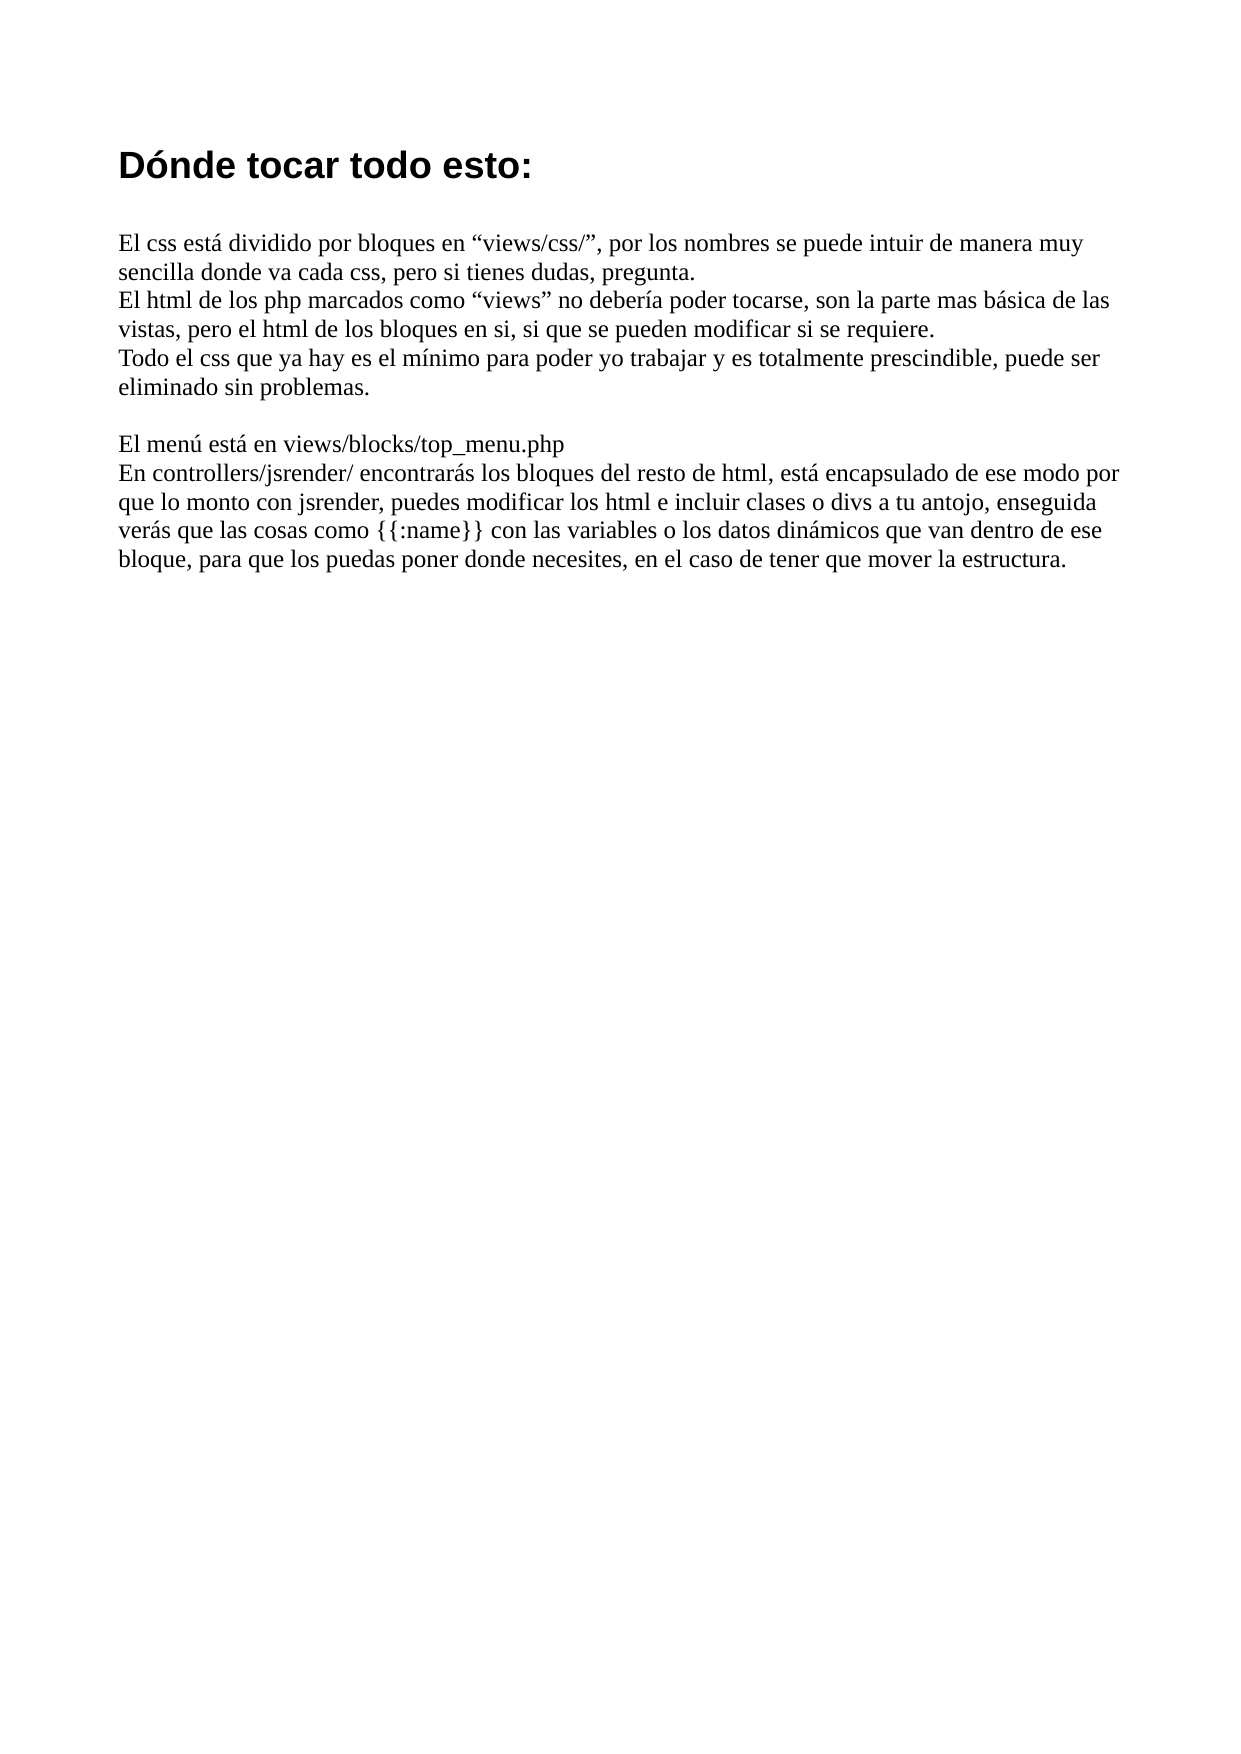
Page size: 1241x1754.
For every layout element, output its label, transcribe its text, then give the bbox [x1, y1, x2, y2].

text En controllers/jsrender/ encontrarás los bloques del resto de html, está encapsulado de ese modo por que lo monto con jsrender, puedes modificar los html e incluir clases o divs a tu antojo, enseguida verás que las cosas como {{:name}} con las variables o los datos dinámicos que van dentro de ese bloque, para que los puedas poner donde necesites, en el caso de tener que mover la estructura. [118, 458, 1122, 573]
text El css está dividido por bloques en “views/css/”, por los nombres se puede intuir de manera muy sencilla donde va cada css, pero si tienes dudas, pregunta. [118, 228, 1122, 286]
text El html de los php marcados como “views” no debería poder tocarse, son la parte mas básica de las vistas, pero el html de los bloques en si, si que se pueden modificar si se requiere. [118, 286, 1122, 343]
text El menú está en views/blocks/top_menu.php [118, 429, 1122, 458]
subtitle Dónde tocar todo esto: [118, 143, 1122, 187]
text Todo el css que ya hay es el mínimo para poder yo trabajar y es totalmente prescindible, puede ser eliminado sin problemas. [118, 343, 1122, 401]
